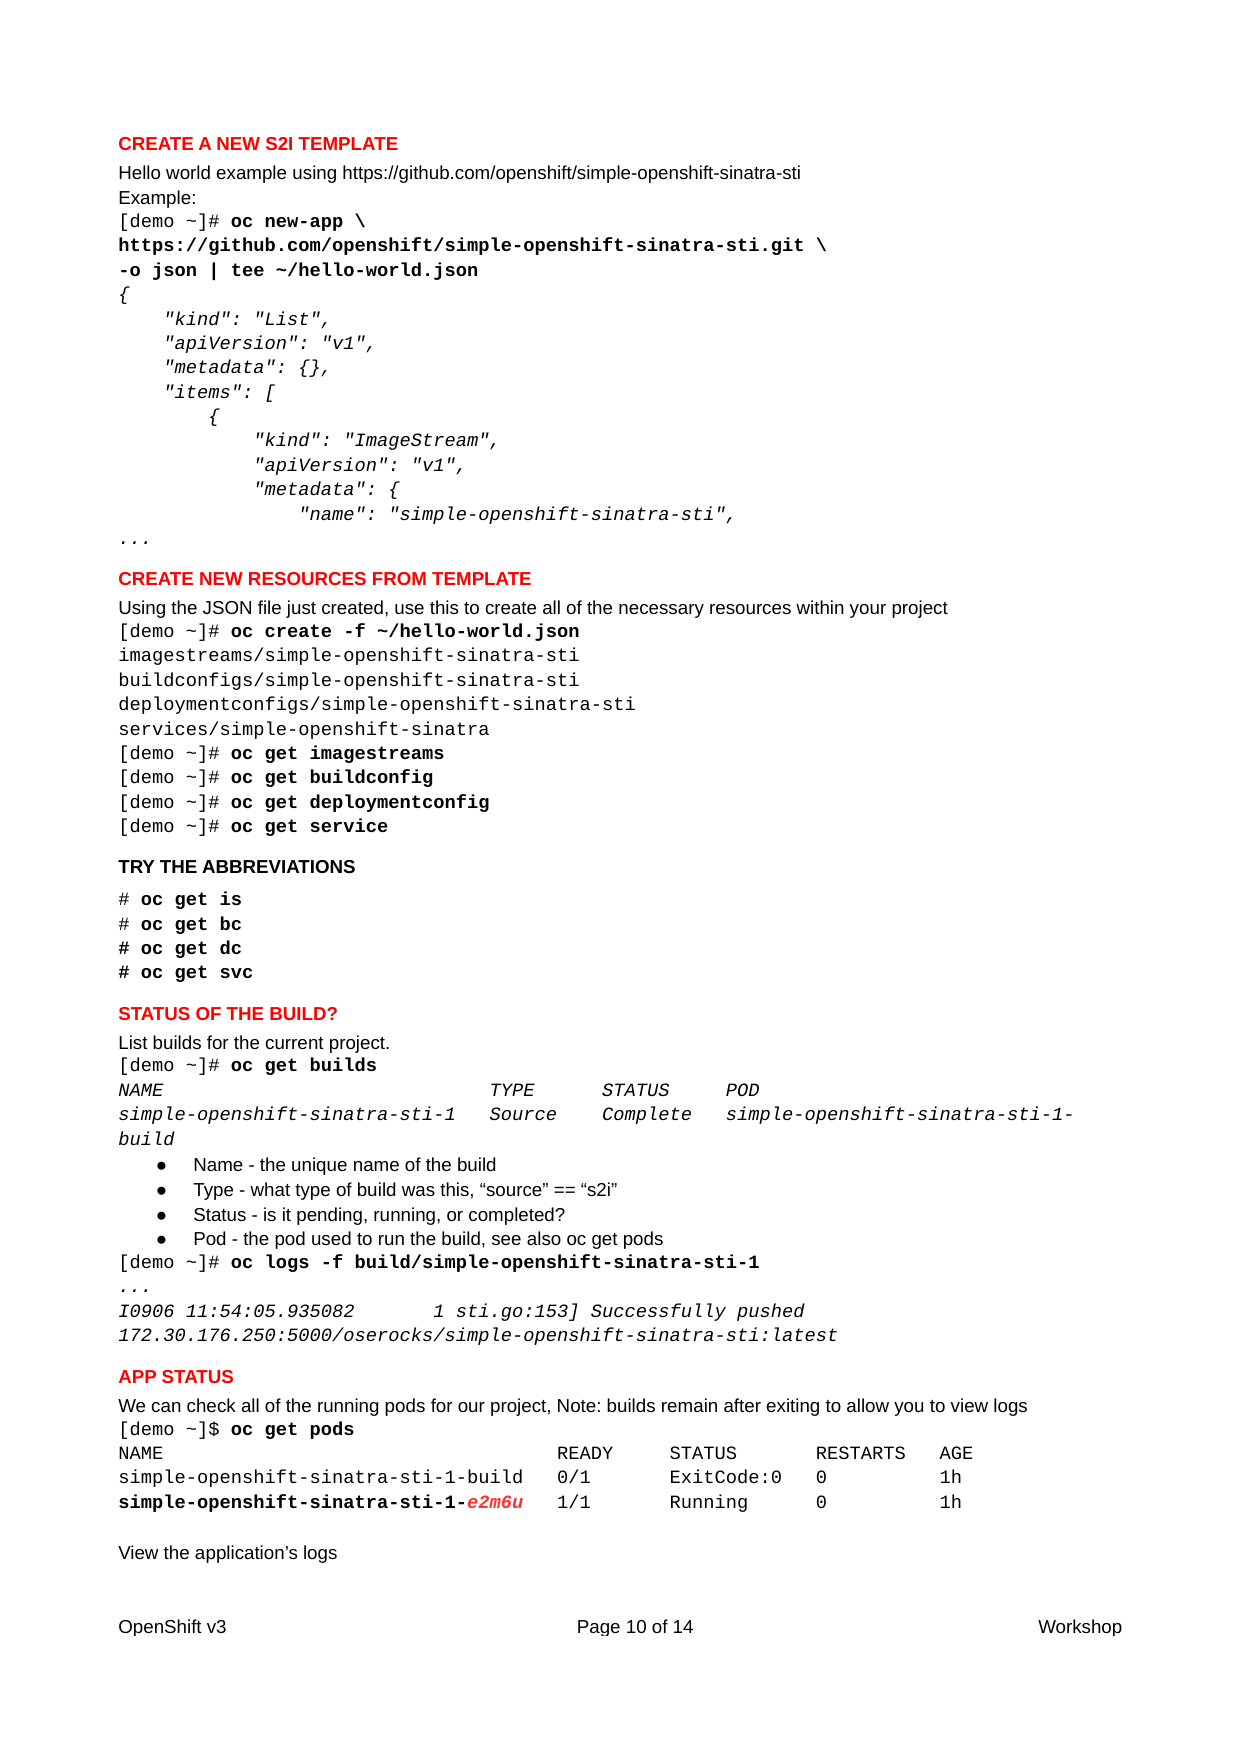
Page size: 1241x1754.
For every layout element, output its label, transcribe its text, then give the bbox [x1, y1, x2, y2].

text View the application’s logs [118, 1542, 1122, 1563]
text "metadata": {}, [118, 358, 1122, 379]
text Create a new S2I template [118, 133, 1122, 155]
text [demo ~]$ oc get pods [118, 1419, 1122, 1441]
list Type - what type of build was this, “source” == “s2i” [156, 1178, 1122, 1200]
text "apiVersion": "v1", [118, 334, 1122, 355]
text deploymentconfigs/simple-openshift-sinatra-sti [118, 695, 1122, 716]
subtitle Try the abbreviatIONS [118, 856, 1122, 877]
text "kind": "List", [118, 309, 1122, 331]
text "apiVersion": "v1", [118, 456, 1122, 477]
list Status - is it pending, running, or completed? [156, 1203, 1122, 1225]
text [demo ~]# oc get service [118, 817, 1122, 838]
text buildconfigs/simple-openshift-sinatra-sti [118, 671, 1122, 692]
text [demo ~]# oc logs -f build/simple-openshift-sinatra-sti-1 [118, 1253, 1122, 1274]
text "items": [ [118, 382, 1122, 404]
text Status of the build? [118, 1002, 1122, 1024]
text Using the JSON file just created, use this to create all of the necessary resources within your project [118, 597, 1122, 619]
list Pod - the pod used to run the build, see also oc get pods [156, 1228, 1122, 1250]
text # oc get is [118, 890, 1122, 911]
text ... I0906 11:54:05.935082 1 sti.go:153] Successfully pushed 172.30.176.250:5000/oserocks/simple-openshift-sinatra-sti:latest [118, 1277, 1122, 1347]
text NAME READY STATUS RESTARTS AGE [118, 1444, 1122, 1465]
text Example: [118, 187, 1122, 208]
text { [118, 285, 1122, 306]
list Name - the unique name of the build [156, 1154, 1122, 1175]
text # oc get svc [118, 963, 1122, 984]
text https://github.com/openshift/simple-openshift-sinatra-sti.git \ -o json | tee ~/hello-world.json [118, 236, 1122, 282]
text ... [118, 529, 1122, 550]
text [demo ~]# oc get builds [118, 1056, 1122, 1077]
text Hello world example using https://github.com/openshift/simple-openshift-sinatra-sti [118, 162, 1122, 184]
text "kind": "ImageStream", [118, 431, 1122, 452]
text NAME TYPE STATUS POD [118, 1081, 1122, 1102]
text "name": "simple-openshift-sinatra-sti", [118, 504, 1122, 526]
text [demo ~]# oc create -f ~/hello-world.json [118, 622, 1122, 643]
text [demo ~]# oc get buildconfig [118, 768, 1122, 789]
text # oc get bc [118, 914, 1122, 936]
text [demo ~]# oc get imagestreams [118, 744, 1122, 765]
text simple-openshift-sinatra-sti-1 Source Complete simple-openshift-sinatra-sti-1-build [118, 1105, 1122, 1151]
text simple-openshift-sinatra-sti-1-e2m6u 1/1 Running 0 1h [118, 1492, 1122, 1514]
text We can check all of the running pods for our project, Note: builds remain after exiting to allow you to view logs [118, 1394, 1122, 1416]
text # oc get dc [118, 939, 1122, 960]
text [demo ~]# oc get deploymentconfig [118, 792, 1122, 814]
text { [118, 407, 1122, 428]
text imagestreams/simple-openshift-sinatra-sti [118, 646, 1122, 667]
text services/simple-openshift-sinatra [118, 719, 1122, 741]
text Create new resources from template [118, 568, 1122, 589]
text app STATUS [118, 1365, 1122, 1387]
text simple-openshift-sinatra-sti-1-build 0/1 ExitCode:0 0 1h [118, 1468, 1122, 1489]
text List builds for the current project. [118, 1031, 1122, 1053]
text "metadata": { [118, 480, 1122, 501]
text [demo ~]# oc new-app \ [118, 212, 1122, 233]
